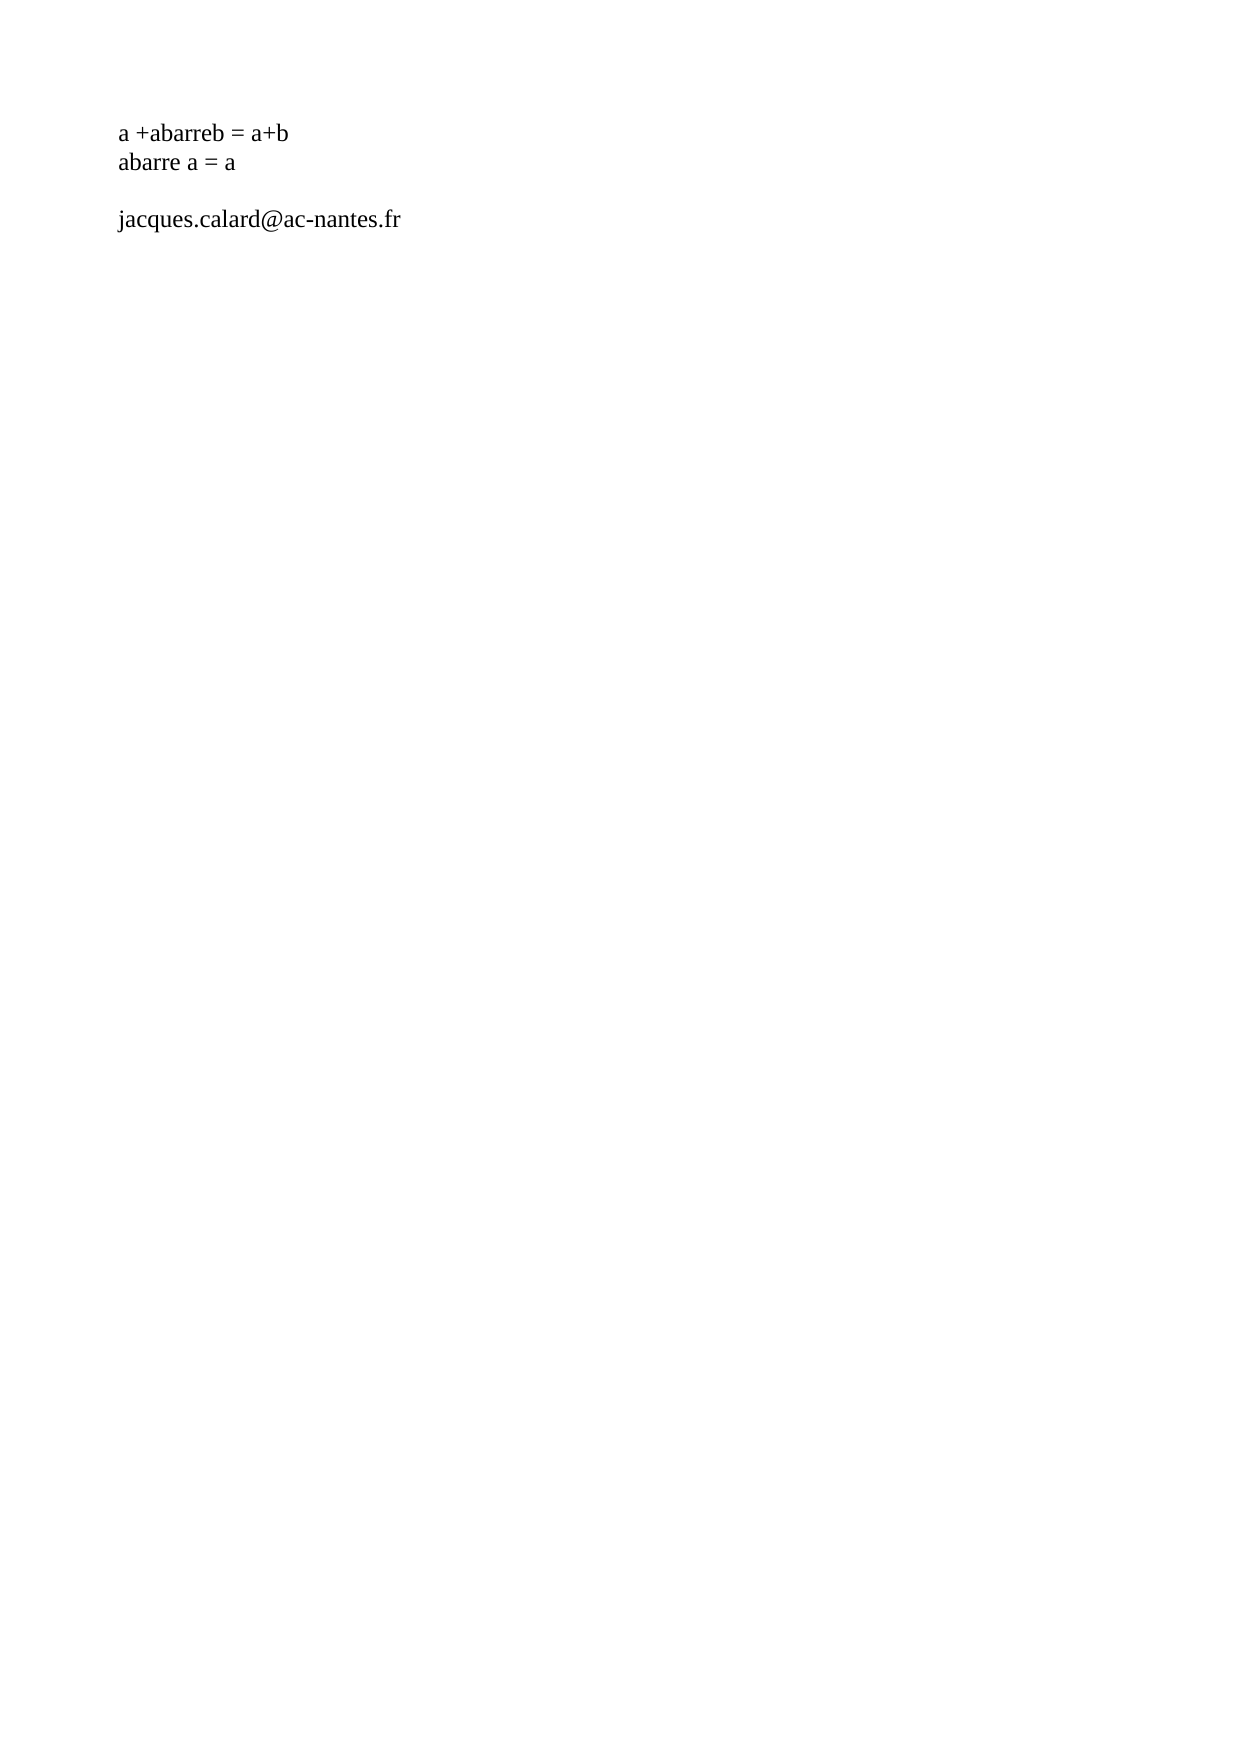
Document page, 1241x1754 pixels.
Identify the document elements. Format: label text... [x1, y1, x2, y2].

text jacques.calard@ac-nantes.fr [118, 204, 1122, 233]
text abarre a = a [118, 147, 1122, 176]
text a +abarreb = a+b [118, 118, 1122, 147]
